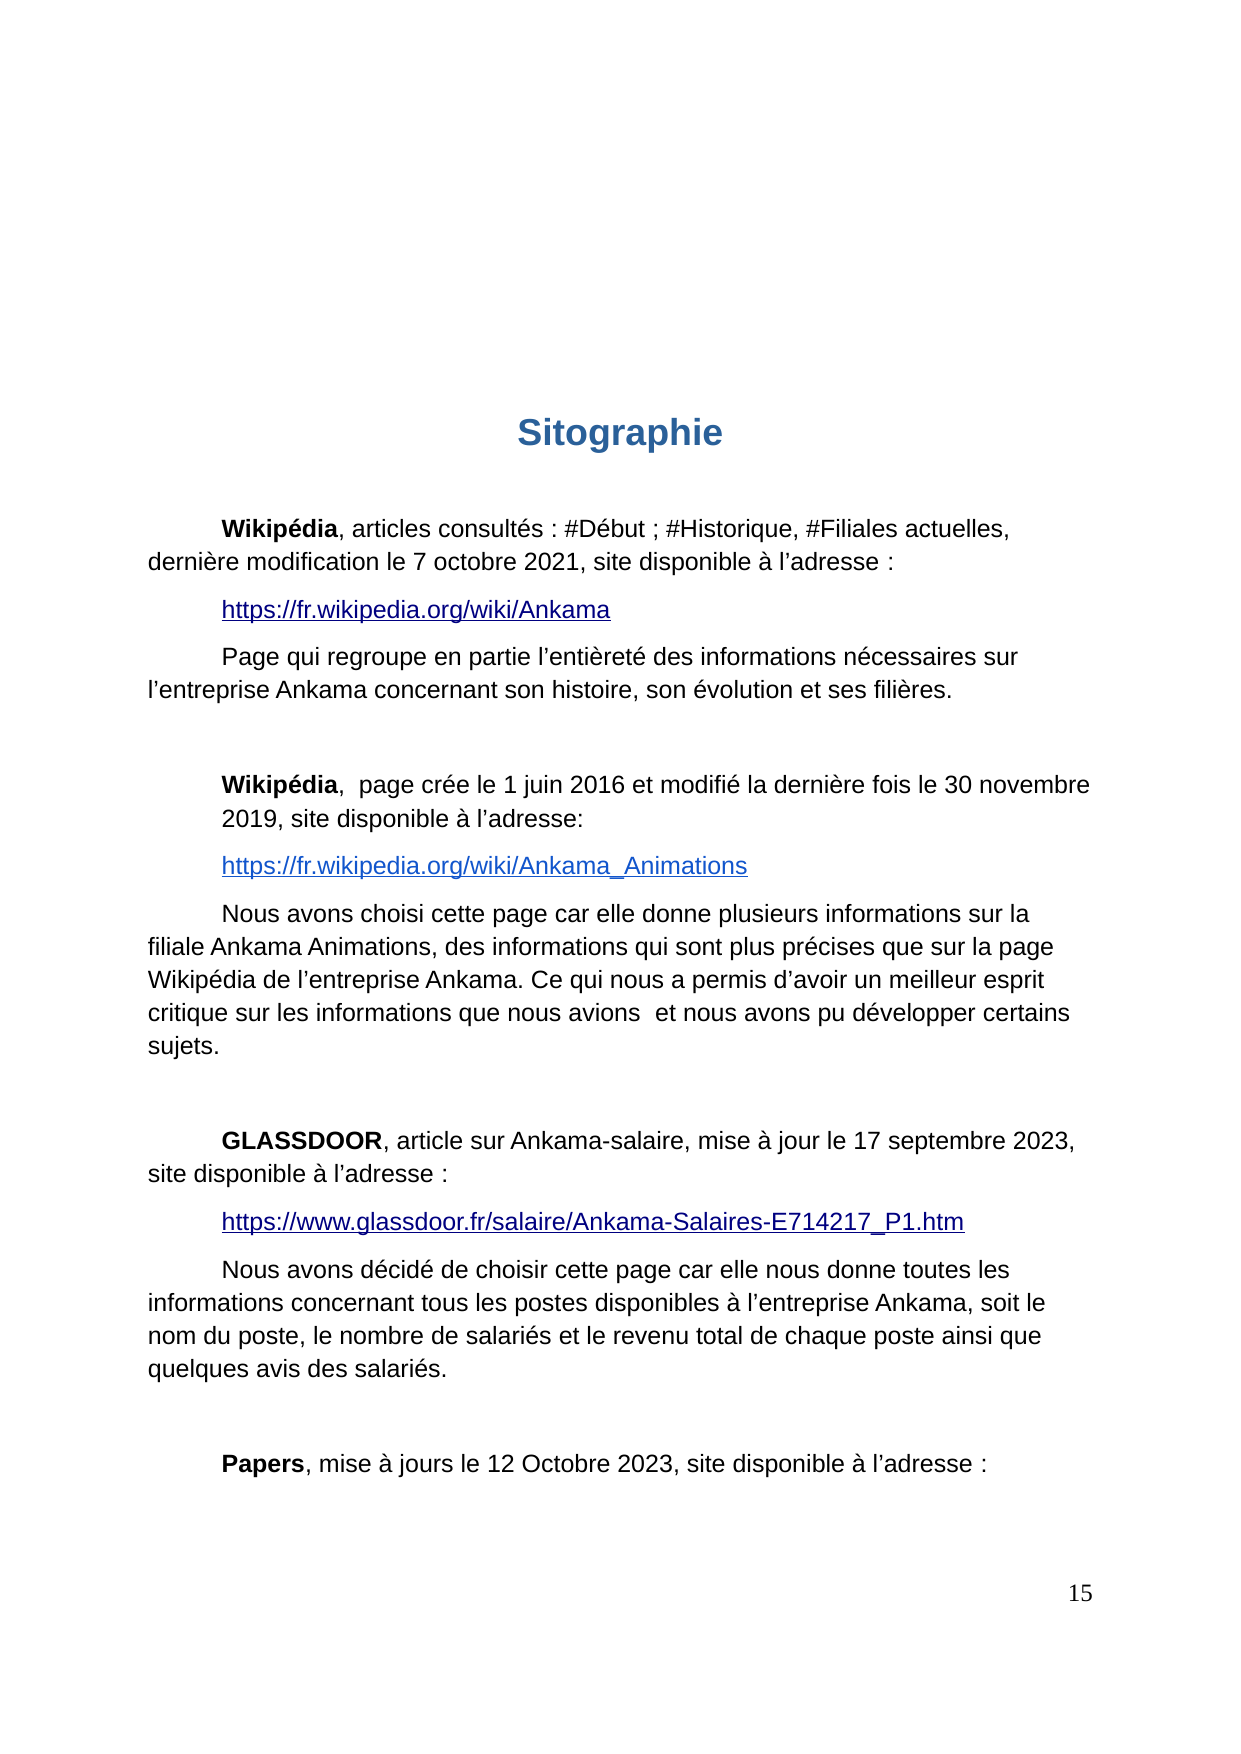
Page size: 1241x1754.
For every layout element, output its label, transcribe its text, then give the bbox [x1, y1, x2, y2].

text Wikipédia, articles consultés : #Début ; #Historique, #Filiales actuelles, dernière modification le 7 octobre 2021, site disponible à l’adresse : [148, 514, 1093, 576]
subtitle Sitographie [148, 411, 1093, 454]
text Nous avons choisi cette page car elle donne plusieurs informations sur la filiale Ankama Animations, des informations qui sont plus précises que sur la page Wikipédia de l’entreprise Ankama. Ce qui nous a permis d’avoir un meilleur esprit critique sur les informations que nous avions et nous avons pu développer certains sujets. [148, 899, 1093, 1060]
text https://www.glassdoor.fr/salaire/Ankama-Salaires-E714217_P1.htm [148, 1207, 1093, 1236]
text Papers, mise à jours le 12 Octobre 2023, site disponible à l’adresse : [148, 1449, 1093, 1478]
text https://fr.wikipedia.org/wiki/Ankama [148, 594, 1093, 623]
text Nous avons décidé de choisir cette page car elle nous donne toutes les informations concernant tous les postes disponibles à l’entreprise Ankama, soit le nom du poste, le nombre de salariés et le revenu total de chaque poste ainsi que quelques avis des salariés. [148, 1254, 1093, 1382]
text Page qui regroupe en partie l’entièreté des informations nécessaires sur l’entreprise Ankama concernant son histoire, son évolution et ses filières. [148, 642, 1093, 704]
text GLASSDOOR, article sur Ankama-salaire, mise à jour le 17 septembre 2023, site disponible à l’adresse : [148, 1126, 1093, 1188]
text Wikipédia, page crée le 1 juin 2016 et modifié la dernière fois le 30 novembre 2019, site disponible à l’adresse: [148, 770, 1093, 832]
text https://fr.wikipedia.org/wiki/Ankama_Animations [148, 851, 1093, 880]
